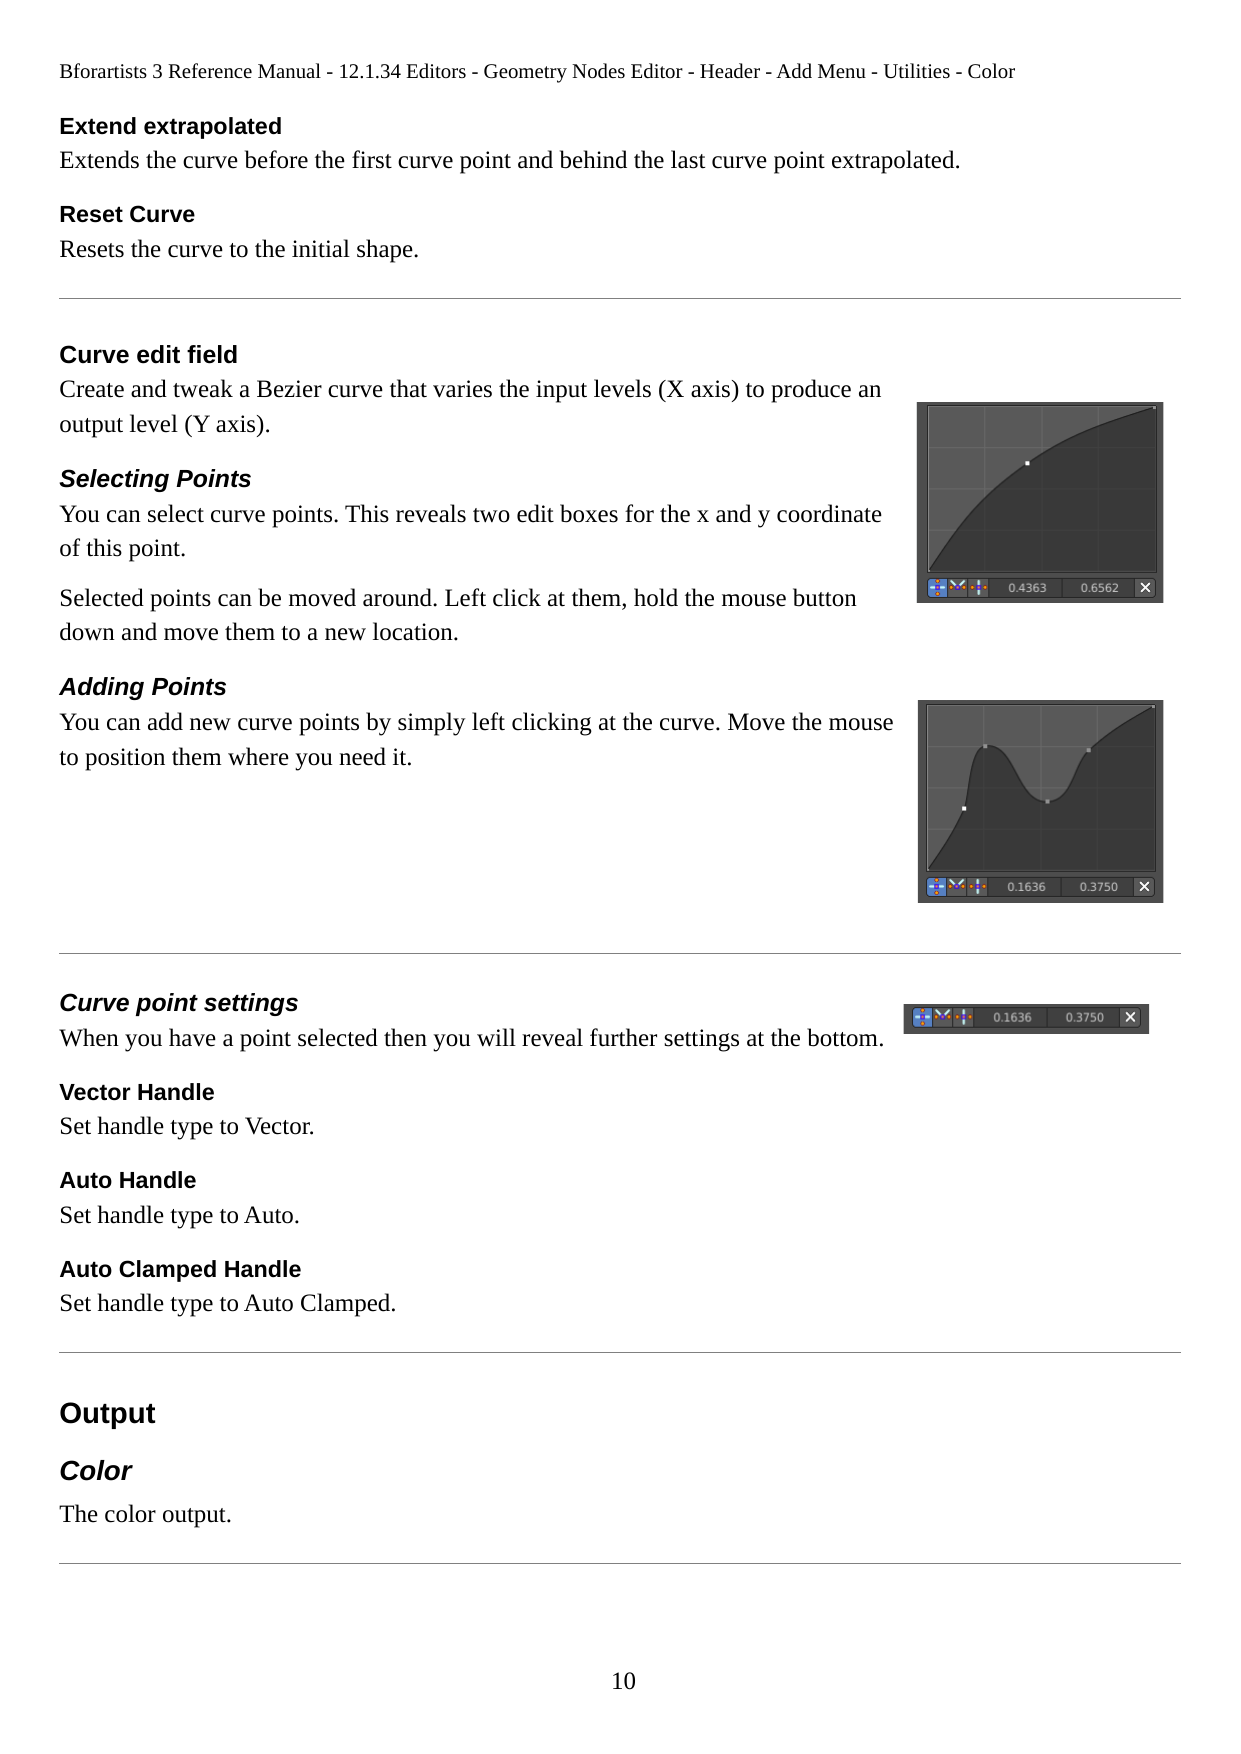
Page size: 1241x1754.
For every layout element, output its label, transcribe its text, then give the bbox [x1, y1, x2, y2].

subtitle Selecting Points [59, 464, 916, 493]
text You can add new curve points by simply left clicking at the curve. Move the mouse to position them where you need it. [59, 707, 917, 770]
text Selected points can be moved around. Left click at them, hold the mouse button down and move them to a new location. [59, 583, 1181, 646]
subtitle Auto Clamped Handle [59, 1255, 1181, 1282]
subtitle Extend extrapolated [59, 113, 1181, 139]
text Set handle type to Auto Clamped. [59, 1288, 1181, 1317]
text Extends the curve before the first curve point and behind the last curve point extrapolated. [59, 146, 1181, 174]
subtitle Adding Points [59, 672, 1181, 701]
text The color output. [59, 1499, 1181, 1528]
subtitle Curve point settings [59, 988, 1181, 1017]
text When you have a point selected then you will reveal further settings at the bottom. [59, 1023, 1181, 1052]
picture [903, 1004, 1150, 1034]
picture [916, 402, 1164, 603]
text You can select curve points. This reveals two edit boxes for the x and y coordinate of this point. [59, 499, 916, 562]
subtitle Color [59, 1455, 1181, 1487]
text Create and tweak a Bezier curve that varies the input levels (X axis) to produce an output level (Y axis). [59, 374, 1181, 438]
subtitle Output [59, 1396, 1181, 1430]
subtitle Auto Handle [59, 1167, 1181, 1193]
picture [917, 700, 1164, 903]
subtitle Reset Curve [59, 201, 1181, 228]
subtitle Curve edit field [59, 340, 1181, 368]
text Set handle type to Vector. [59, 1111, 1181, 1140]
subtitle [1164, 464, 1181, 493]
subtitle Vector Handle [59, 1078, 1181, 1105]
text Resets the curve to the initial shape. [59, 234, 1181, 263]
text Set handle type to Auto. [59, 1200, 1181, 1228]
